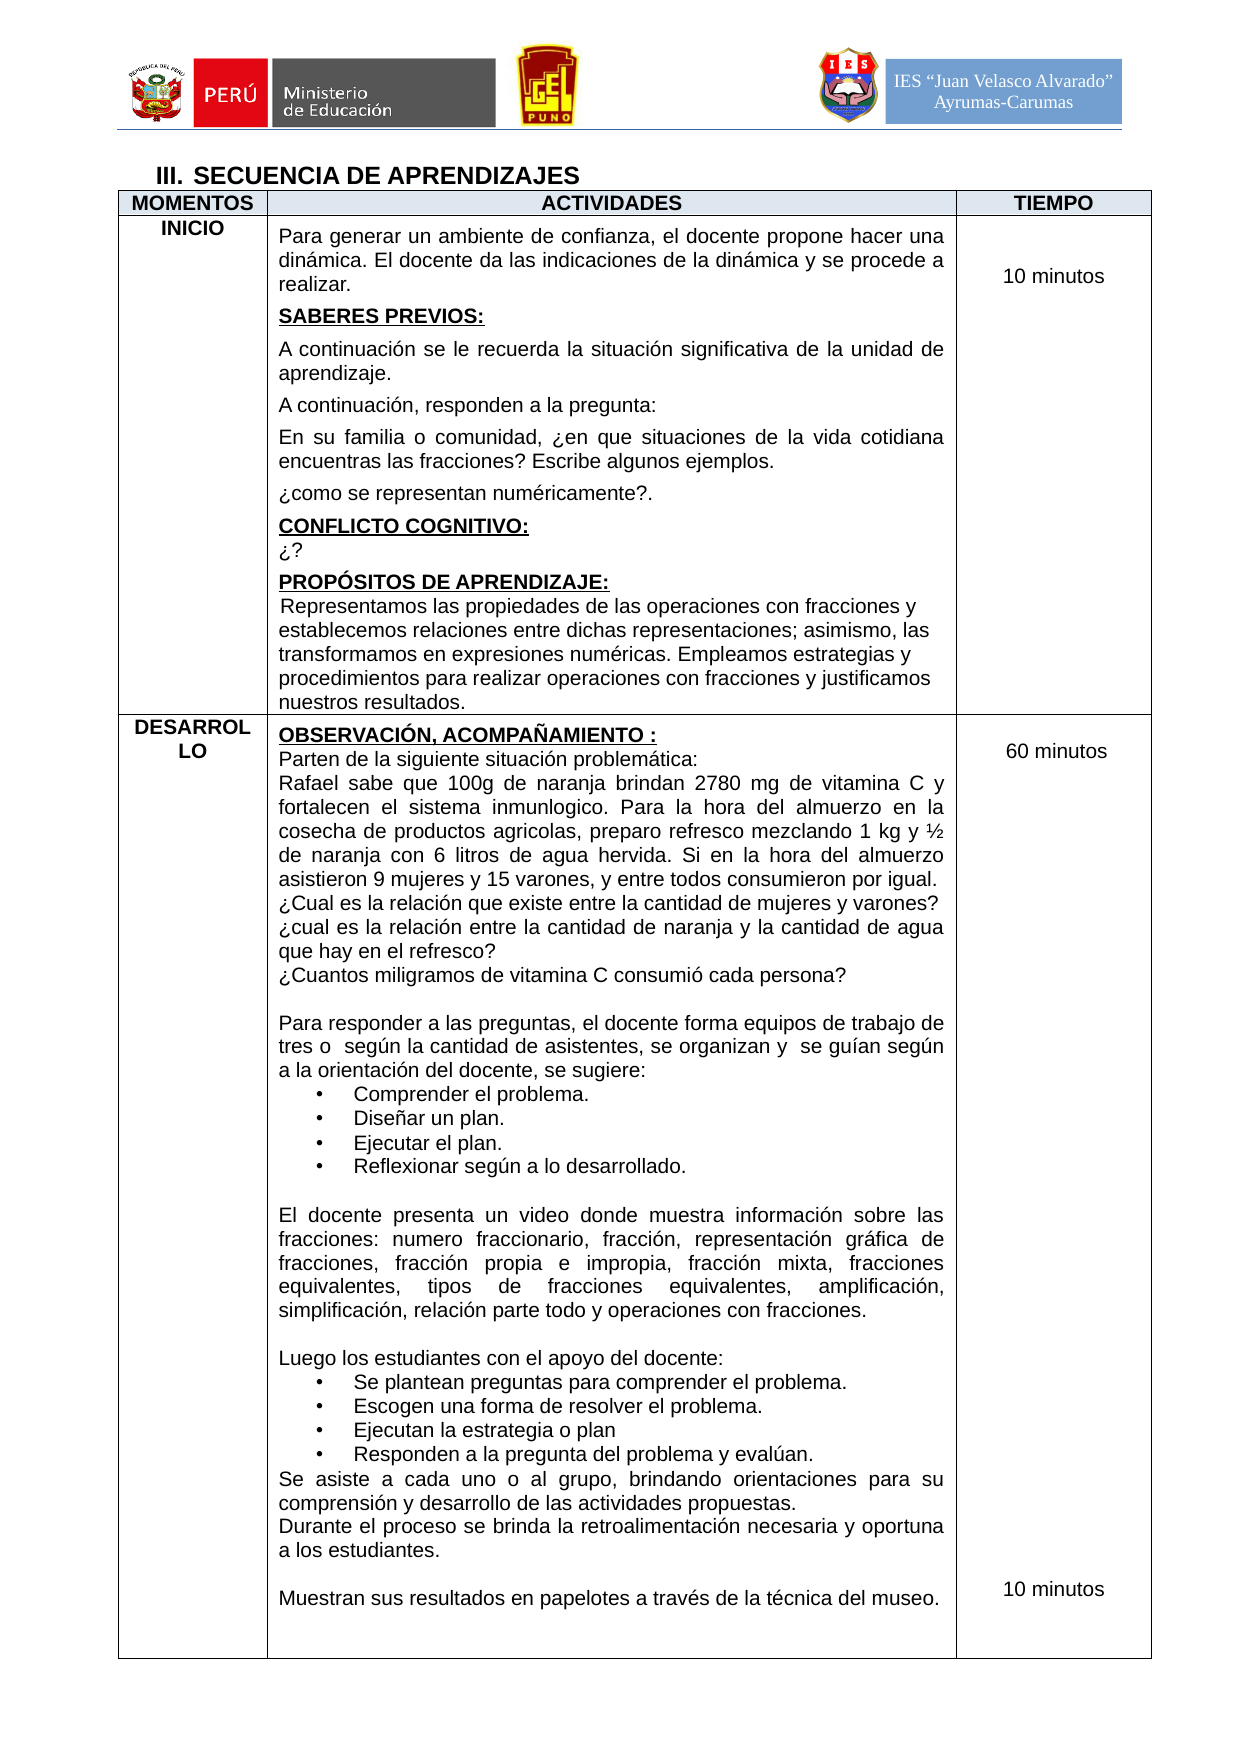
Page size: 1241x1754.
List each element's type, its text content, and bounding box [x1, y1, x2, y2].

picture [811, 47, 886, 124]
table_header MOMENTOS [119, 191, 267, 214]
table_cell INICIO [119, 216, 267, 713]
table_cell Para generar un ambiente de confianza, el docente propone hacer una dinámica. El docente da las indicaciones de la dinámica y se procede a realizar. SABERES PREVIOS: A continuación se le recuerda la situación significativa de la unidad de aprendizaje. A continuación, responden a la pregunta: En su familia o comunidad, ¿en que situaciones de la vida cotidiana encuentras las fracciones? Escribe algunos ejemplos. ¿como se representan numéricamente?. CONFLICTO COGNITIVO: ¿? PROPÓSITOS DE APRENDIZAJE: Representamos las propiedades de las operaciones con fracciones y establecemos relaciones entre dichas representaciones; asimismo, las transformamos en expresiones numéricas. Empleamos estrategias y procedimientos para realizar operaciones con fracciones y justificamos nuestros resultados. [268, 216, 956, 713]
table_header TIEMPO [957, 191, 1151, 214]
table_cell DESARROLLO [119, 715, 267, 1658]
table_cell 10 minutos [957, 216, 1151, 713]
table_cell 60 minutos 10 minutos [957, 715, 1151, 1658]
table_cell OBSERVACIÓN, ACOMPAÑAMIENTO : Parten de la siguiente situación problemática: Rafael sabe que 100g de naranja brindan 2780 mg de vitamina C y fortalecen el sistema inmunlogico. Para la hora del almuerzo en la cosecha de productos agricolas, preparo refresco mezclando 1 kg y ½ de naranja con 6 litros de agua hervida. Si en la hora del almuerzo asistieron 9 mujeres y 15 varones, y entre todos consumieron por igual. ¿Cual es la relación que existe entre la cantidad de mujeres y varones? ¿cual es la relación entre la cantidad de naranja y la cantidad de agua que hay en el refresco? ¿Cuantos miligramos de vitamina C consumió cada persona? Para responder a las preguntas, el docente forma equipos de trabajo de tres o según la cantidad de asistentes, se organizan y se guían según a la orientación del docente, se sugiere: Comprender el problema. Diseñar un plan. Ejecutar el plan. Reflexionar según a lo desarrollado. El docente presenta un video donde muestra información sobre las fracciones: numero fraccionario, fracción, representación gráfica de fracciones, fracción propia e impropia, fracción mixta, fracciones equivalentes, tipos de fracciones equivalentes, amplificación, simplificación, relación parte todo y operaciones con fracciones. Luego los estudiantes con el apoyo del docente: Se plantean preguntas para comprender el problema. Escogen una forma de resolver el problema. Ejecutan la estrategia o plan Responden a la pregunta del problema y evalúan. Se asiste a cada uno o al grupo, brindando orientaciones para su comprensión y desarrollo de las actividades propuestas. Durante el proceso se brinda la retroalimentación necesaria y oportuna a los estudiantes. Muestran sus resultados en papelotes a través de la técnica del museo. [268, 715, 956, 1658]
picture [117, 40, 591, 129]
table_header ACTIVIDADES [268, 191, 956, 214]
list SECUENCIA DE APRENDIZAJES [156, 161, 1122, 189]
